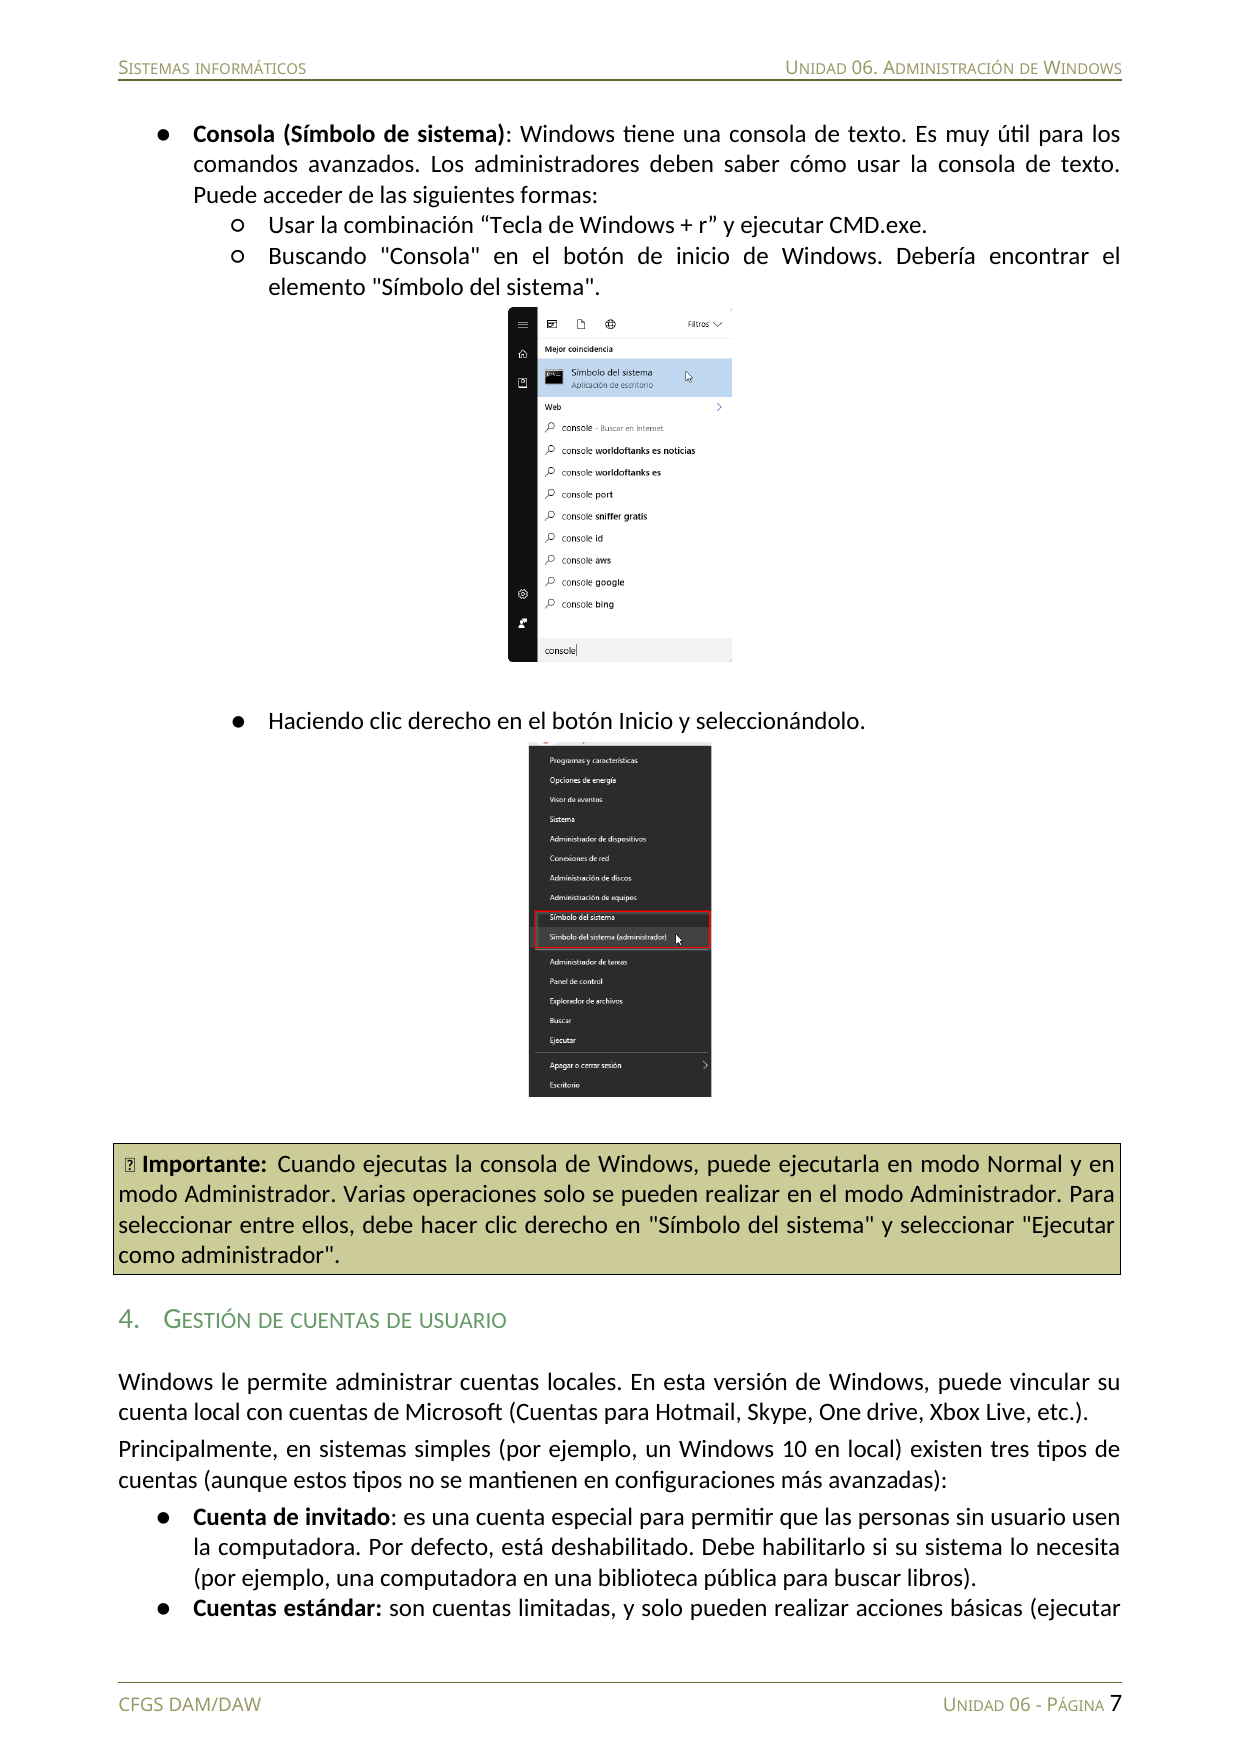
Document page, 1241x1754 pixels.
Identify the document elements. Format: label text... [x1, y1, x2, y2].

list Buscando "Consola" en el botón de inicio de Windows. Debería encontrar el elemento "Símbolo del sistema". [231, 240, 1122, 301]
picture [508, 307, 732, 662]
subtitle Gestión de cuentas de usuario [118, 1300, 1122, 1336]
picture [528, 742, 712, 1097]
list Usar la combinación “Tecla de Windows + r” y ejecutar CMD.exe. [231, 209, 1122, 240]
text Windows le permite administrar cuentas locales. En esta versión de Windows, puede vincular su cuenta local con cuentas de Microsoft (Cuentas para Hotmail, Skype, One drive, Xbox Live, etc.). [118, 1366, 1122, 1427]
list Consola (Símbolo de sistema): Windows tiene una consola de texto. Es muy útil para los comandos avanzados. Los administradores deben saber cómo usar la consola de texto. Puede acceder de las siguientes formas: [156, 118, 1122, 209]
list Haciendo clic derecho en el botón Inicio y seleccionándolo. [231, 706, 1122, 736]
list Cuentas estándar: son cuentas limitadas, y solo pueden realizar acciones básicas (ejecutar [156, 1592, 1122, 1623]
list Cuenta de invitado: es una cuenta especial para permitir que las personas sin usuario usen la computadora. Por defecto, está deshabilitado. Debe habilitarlo si su sistema lo necesita (por ejemplo, una computadora en una biblioteca pública para buscar libros). [156, 1501, 1122, 1592]
text Principalmente, en sistemas simples (por ejemplo, un Windows 10 en local) existen tres tipos de cuentas (aunque estos tipos no se mantienen en configuraciones más avanzadas): [118, 1433, 1122, 1494]
text 📖 Importante: Cuando ejecutas la consola de Windows, puede ejecutarla en modo Normal y en modo Administrador. Varias operaciones solo se pueden realizar en el modo Administrador. Para seleccionar entre ellos, debe hacer clic derecho en "Símbolo del sistema" y seleccionar "Ejecutar como administrador". [114, 1144, 1120, 1274]
